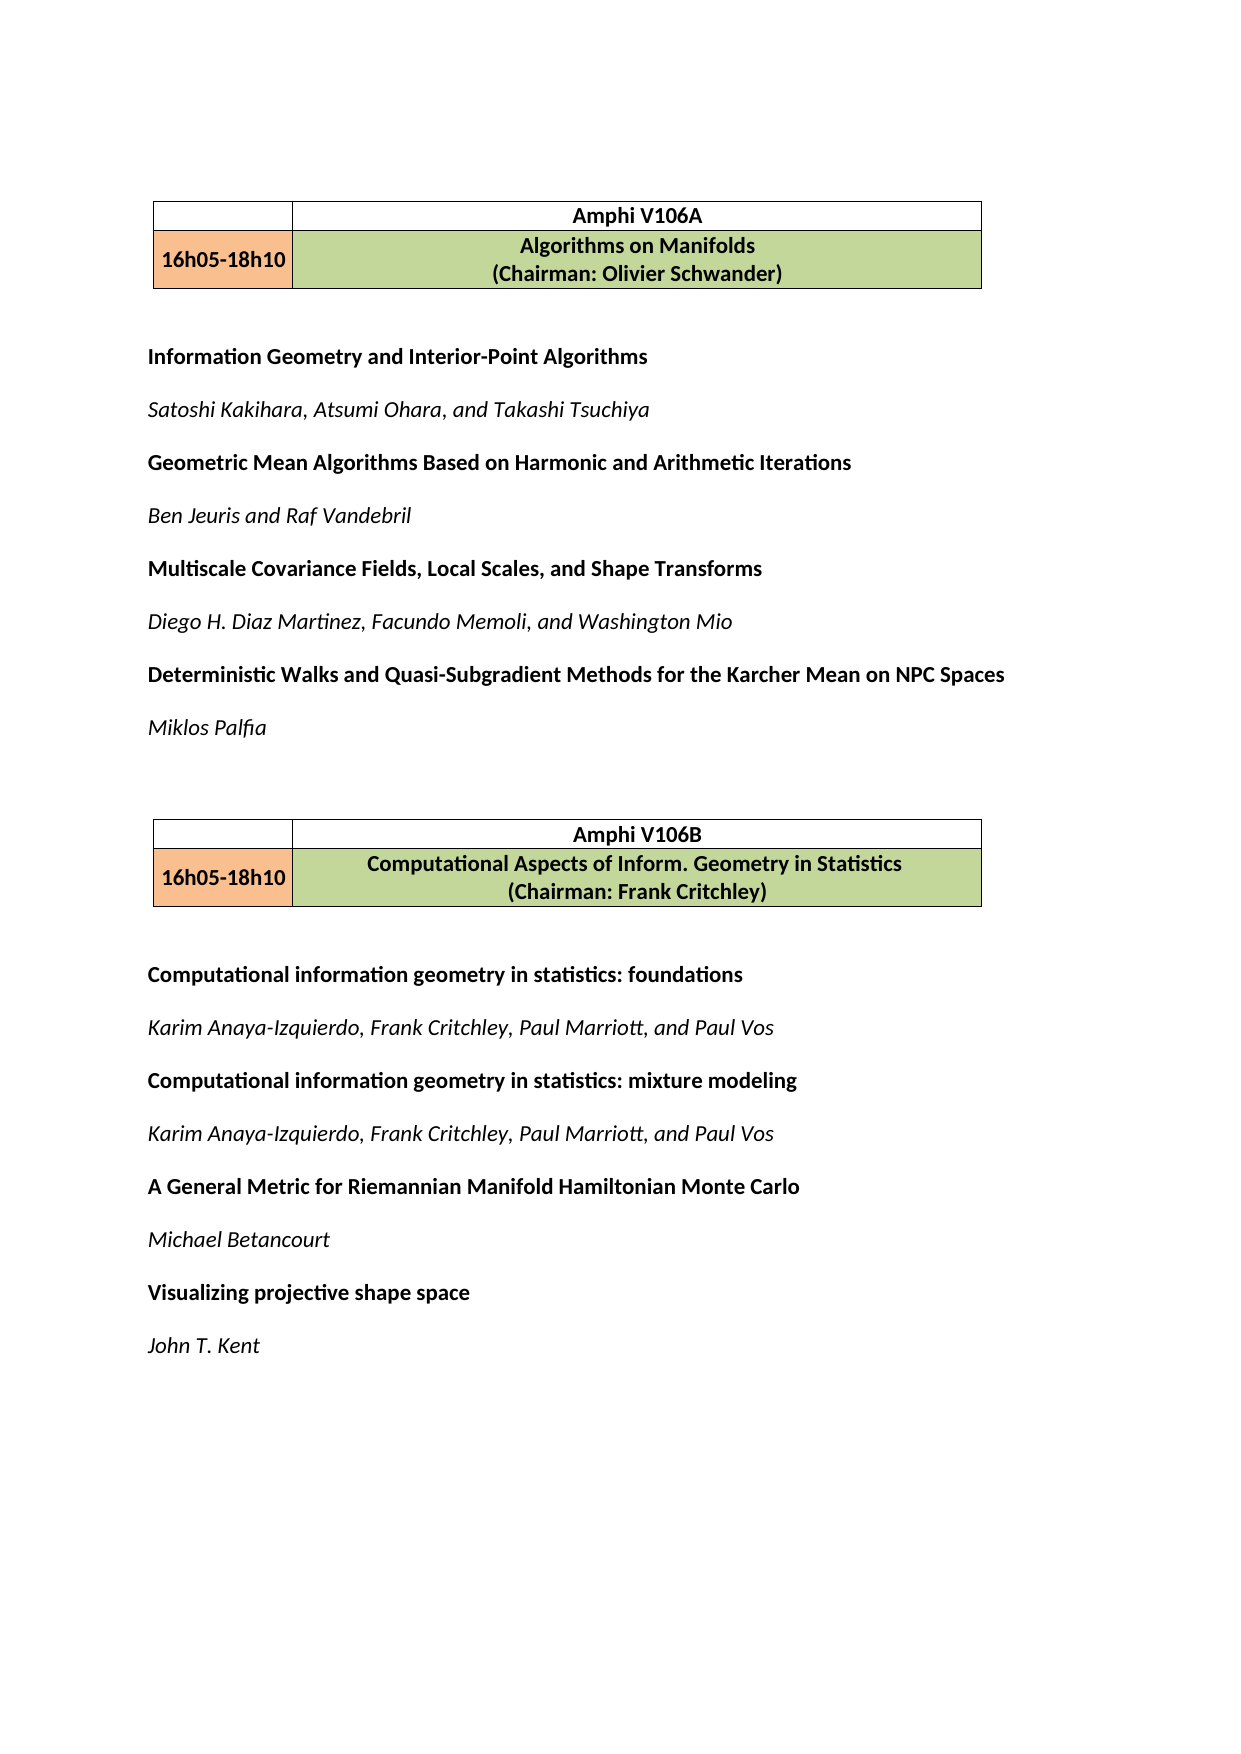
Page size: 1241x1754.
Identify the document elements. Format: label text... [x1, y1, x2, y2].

text John T. Kent [148, 1331, 1093, 1359]
table_cell 16h05-18h10 [154, 231, 292, 288]
table_header [154, 202, 292, 230]
text Satoshi Kakihara, Atsumi Ohara, and Takashi Tsuchiya [148, 395, 1093, 423]
text Karim Anaya-Izquierdo, Frank Critchley, Paul Marriott, and Paul Vos [148, 1119, 1093, 1147]
table_cell Computational Aspects of Inform. Geometry in Statistics (Chairman: Frank Critchley) [293, 849, 981, 906]
text Visualizing projective shape space [148, 1278, 1093, 1306]
text Karim Anaya-Izquierdo, Frank Critchley, Paul Marriott, and Paul Vos [148, 1013, 1093, 1041]
text Information Geometry and Interior-Point Algorithms [148, 342, 1093, 370]
text A General Metric for Riemannian Manifold Hamiltonian Monte Carlo [148, 1172, 1093, 1200]
text Geometric Mean Algorithms Based on Harmonic and Arithmetic Iterations [148, 448, 1093, 476]
text Diego H. Diaz Martinez, Facundo Memoli, and Washington Mio [148, 607, 1093, 635]
table_header Amphi V106A [293, 202, 981, 230]
table_header [154, 820, 292, 848]
table_header Amphi V106B [293, 820, 981, 848]
text Computational information geometry in statistics: mixture modeling [148, 1066, 1093, 1094]
text Miklos Palfia [148, 713, 1093, 741]
table_cell 16h05-18h10 [154, 849, 292, 906]
text Deterministic Walks and Quasi-Subgradient Methods for the Karcher Mean on NPC Spaces [148, 660, 1093, 688]
table_cell Algorithms on Manifolds (Chairman: Olivier Schwander) [293, 231, 981, 288]
text Michael Betancourt [148, 1225, 1093, 1253]
text Computational information geometry in statistics: foundations [148, 960, 1093, 988]
text Multiscale Covariance Fields, Local Scales, and Shape Transforms [148, 554, 1093, 582]
text Ben Jeuris and Raf Vandebril [148, 501, 1093, 529]
